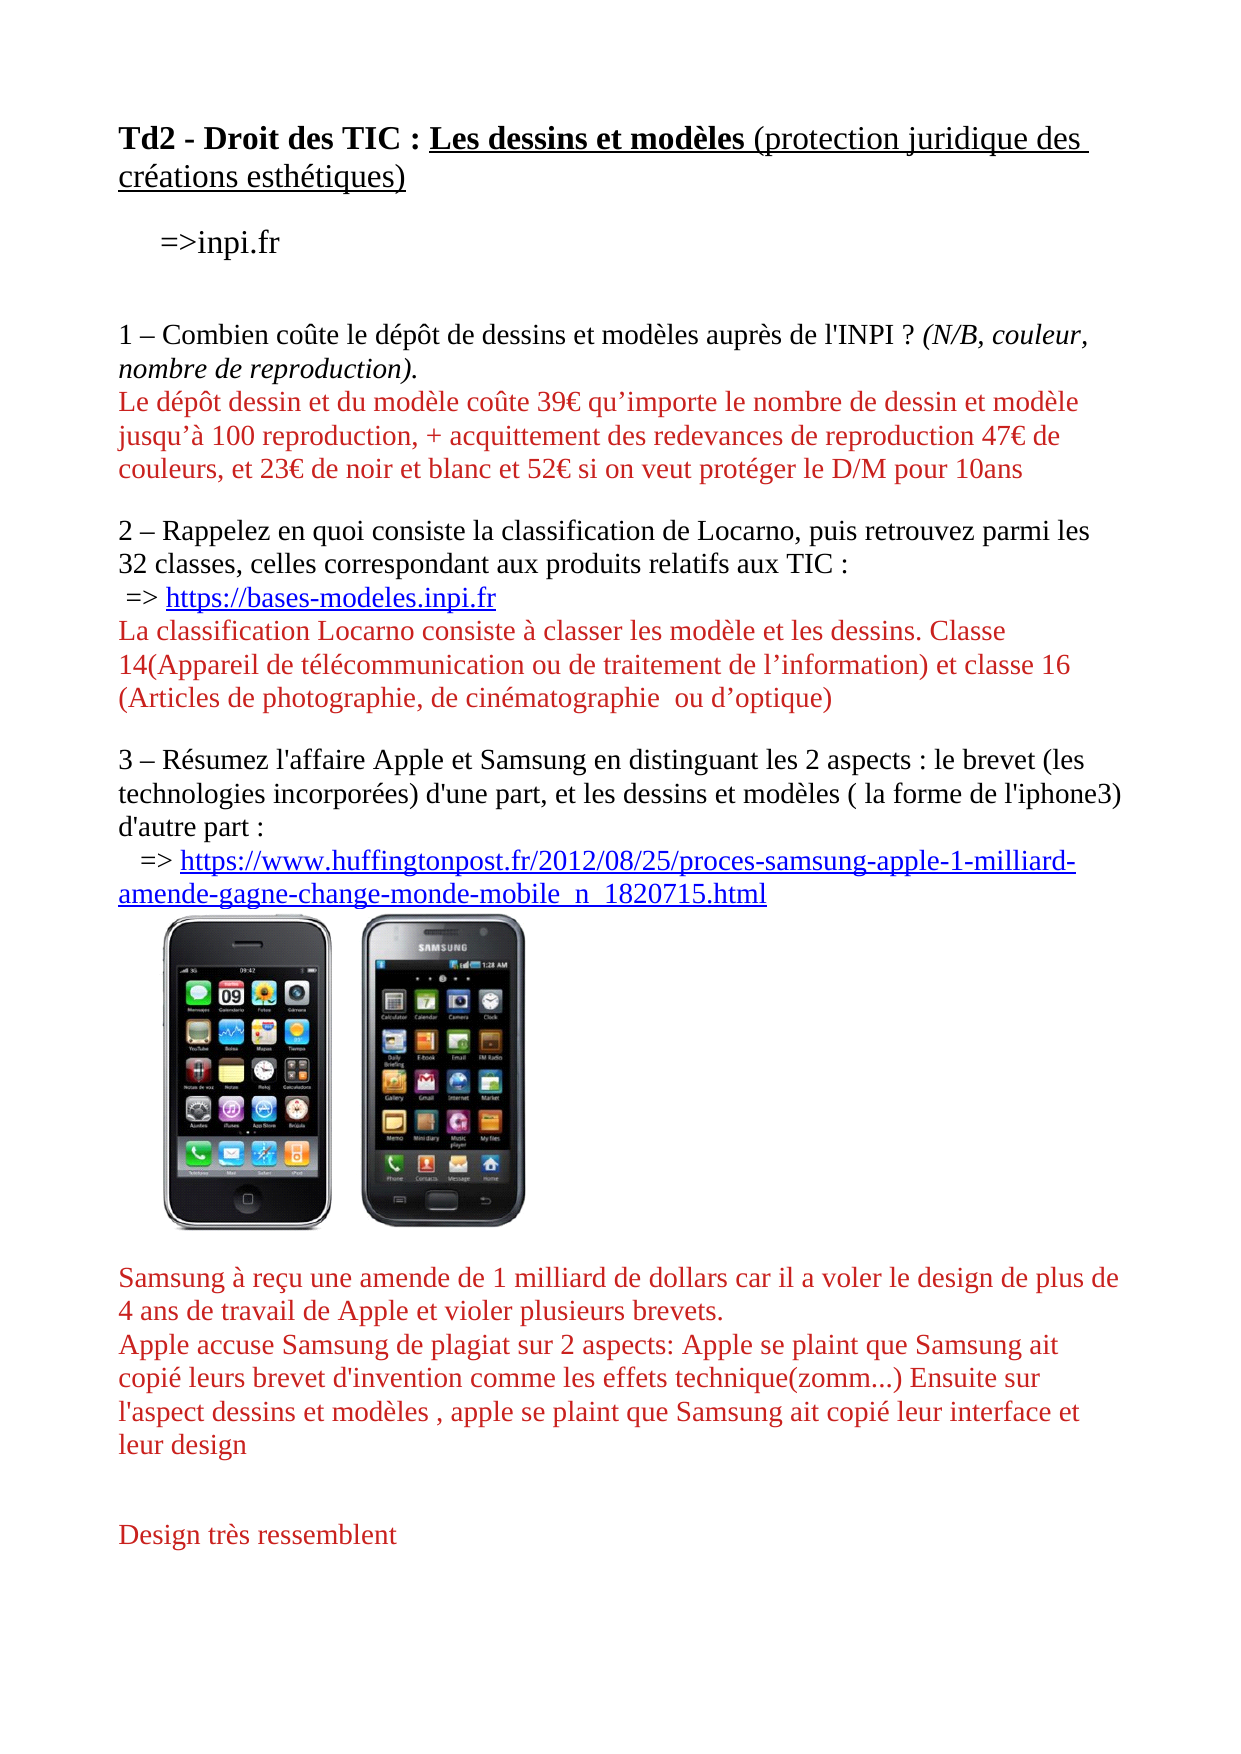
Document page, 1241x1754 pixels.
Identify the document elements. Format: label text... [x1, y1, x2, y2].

text Apple accuse Samsung de plagiat sur 2 aspects: Apple se plaint que Samsung ait copié leurs brevet d'invention comme les effets technique(zomm...) Ensuite sur l'aspect dessins et modèles , apple se plaint que Samsung ait copié leur interface et leur design [118, 1327, 1122, 1461]
text 3 – Résumez l'affaire Apple et Samsung en distinguant les 2 aspects : le brevet (les technologies incorporées) d'une part, et les dessins et modèles ( la forme de l'iphone3) d'autre part : [118, 742, 1122, 843]
text =>inpi.fr [118, 223, 1122, 261]
text Samsung à reçu une amende de 1 milliard de dollars car il a voler le design de plus de 4 ans de travail de Apple et violer plusieurs brevets. [118, 1260, 1122, 1327]
text Td2 - Droit des TIC : Les dessins et modèles (protection juridique des créations esthétiques) [118, 118, 1122, 195]
text 2 – Rappelez en quoi consiste la classification de Locarno, puis retrouvez parmi les 32 classes, celles correspondant aux produits relatifs aux TIC : [118, 513, 1122, 580]
text => https://bases-modeles.inpi.fr [118, 580, 1122, 613]
text 1 – Combien coûte le dépôt de dessins et modèles auprès de l'INPI ? (N/B, couleur, nombre de reproduction). [118, 317, 1122, 384]
text Design très ressemblent [118, 1517, 1122, 1551]
text La classification Locarno consiste à classer les modèle et les dessins. Classe 14(Appareil de télécommunication ou de traitement de l’information) et classe 16 (Articles de photographie, de cinématographie ou d’optique) [118, 613, 1122, 714]
text => https://www.huffingtonpost.fr/2012/08/25/proces-samsung-apple-1-milliard-amende-gagne-change-monde-mobile_n_1820715.html [118, 843, 1122, 910]
text Le dépôt dessin et du modèle coûte 39€ qu’importe le nombre de dessin et modèle jusqu’à 100 reproduction, + acquittement des redevances de reproduction 47€ de couleurs, et 23€ de noir et blanc et 52€ si on veut protéger le D/M pour 10ans [118, 384, 1122, 485]
